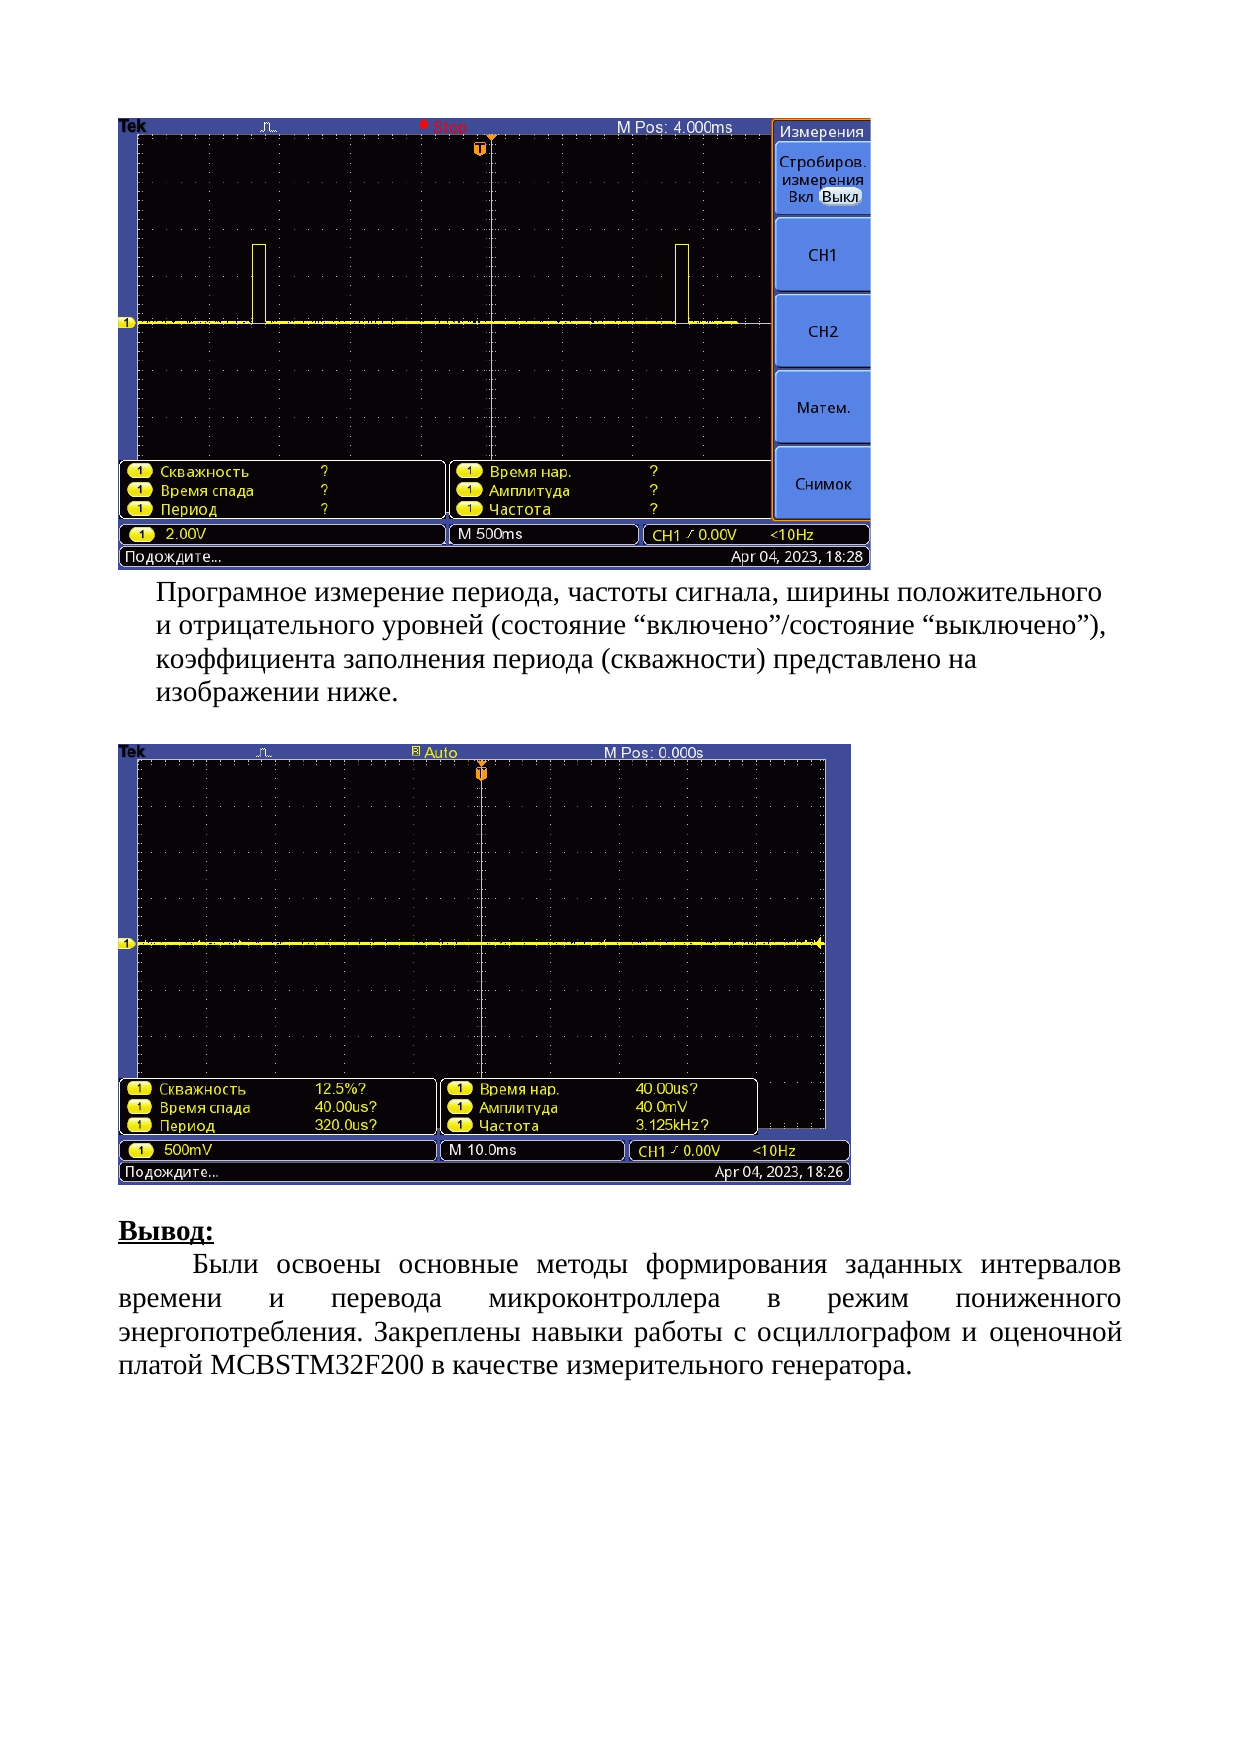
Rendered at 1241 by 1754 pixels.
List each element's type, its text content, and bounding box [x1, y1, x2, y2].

text Вывод: [118, 1213, 1122, 1247]
text Програмное измерение периода, частоты сигнала, ширины положительного и отрицательного уровней (состояние “включено”/состояние “выключено”), коэффициента заполнения периода (скважности) представлено на изображении ниже. [156, 574, 1122, 708]
text Были освоены основные методы формирования заданных интервалов времени и перевода микроконтроллера в режим пониженного энергопотребления. Закреплены навыки работы с осциллографом и оценочной платой MCBSTM32F200 в качестве измерительного генератора. [118, 1247, 1122, 1381]
